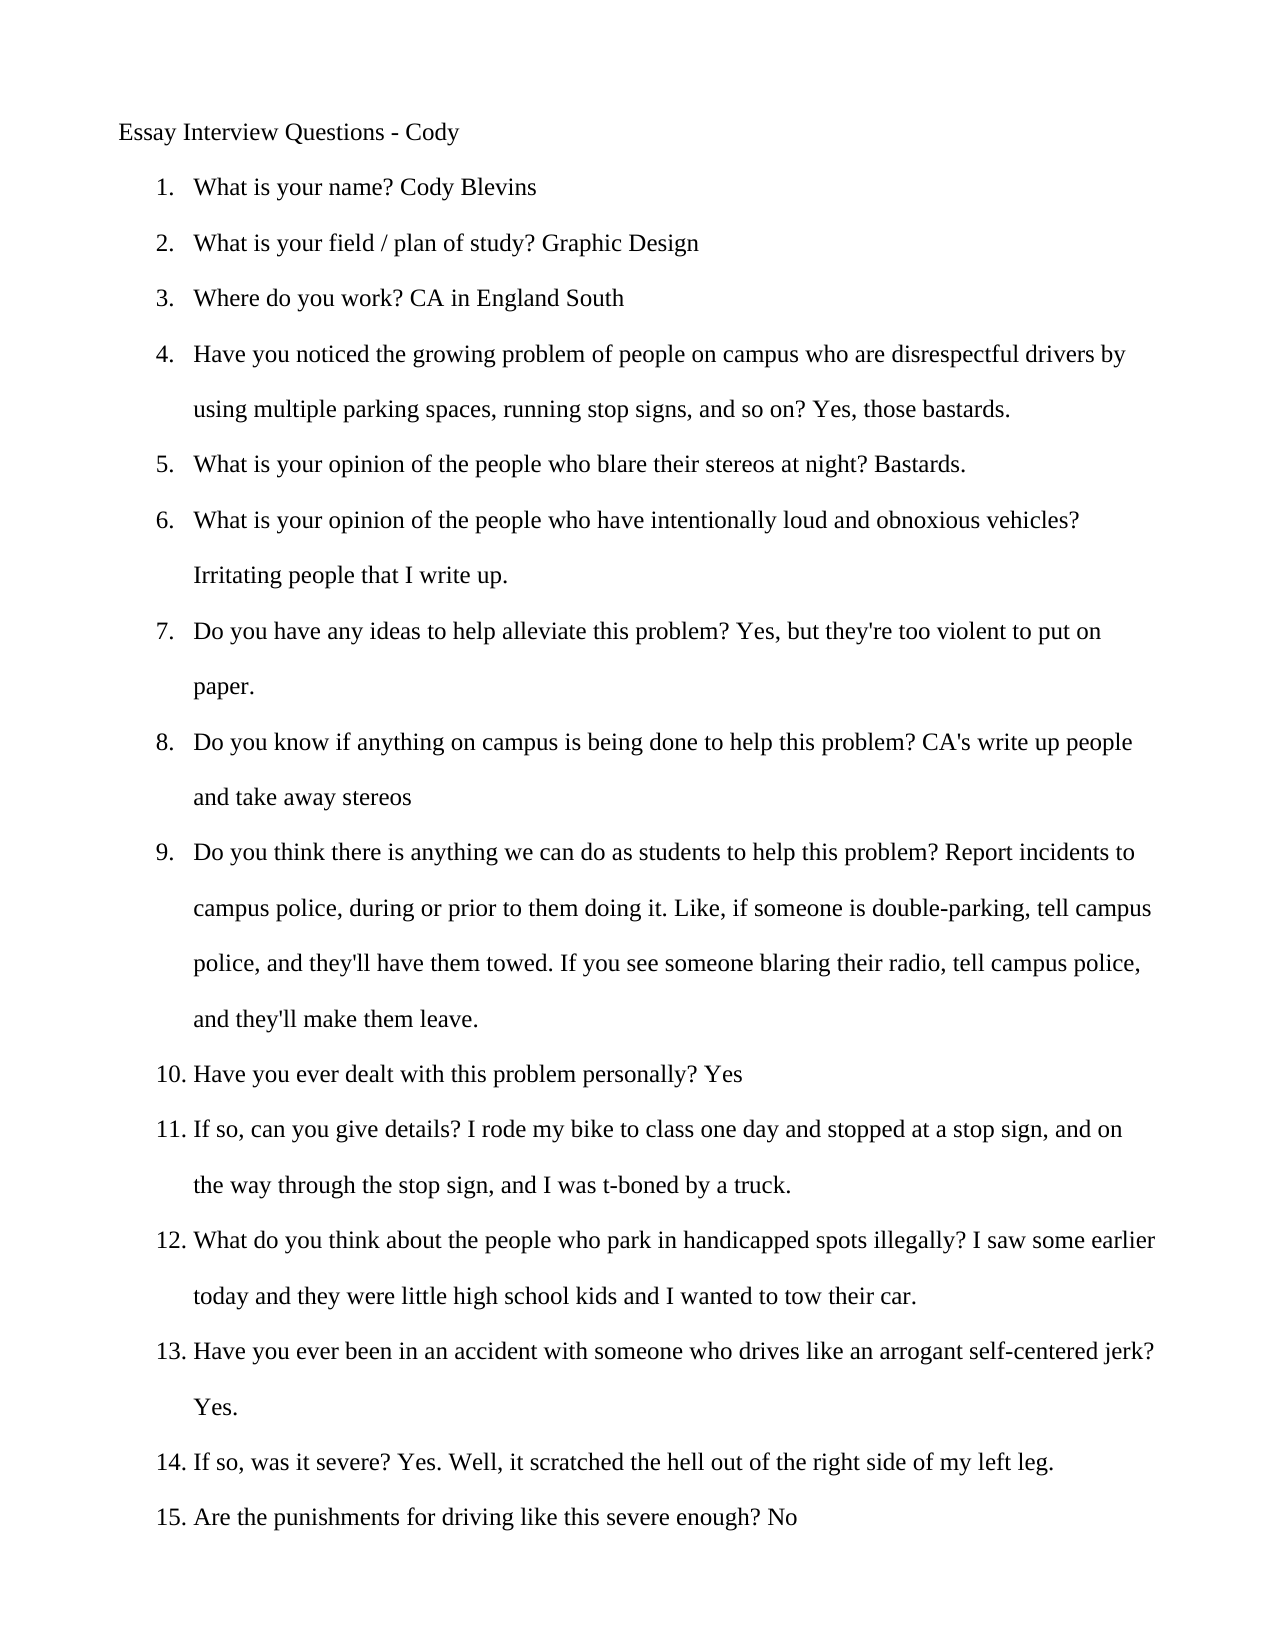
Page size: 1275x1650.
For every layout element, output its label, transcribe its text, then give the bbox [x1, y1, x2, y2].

list Have you ever been in an accident with someone who drives like an arrogant self-centered jerk? Yes. [156, 1337, 1157, 1420]
list What is your opinion of the people who have intentionally loud and obnoxious vehicles? Irritating people that I write up. [156, 506, 1157, 589]
list What is your field / plan of study? Graphic Design [156, 229, 1157, 257]
list Have you noticed the growing problem of people on campus who are disrespectful drivers by using multiple parking spaces, running stop signs, and so on? Yes, those bastards. [156, 340, 1157, 423]
list What do you think about the people who park in handicapped spots illegally? I saw some earlier today and they were little high school kids and I wanted to tow their car. [156, 1226, 1157, 1309]
list If so, was it severe? Yes. Well, it scratched the hell out of the right side of my left leg. [156, 1448, 1157, 1476]
list Do you have any ideas to help alleviate this problem? Yes, but they're too violent to put on paper. [156, 617, 1157, 700]
list Have you ever dealt with this problem personally? Yes [156, 1060, 1157, 1088]
list What is your name? Cody Blevins [156, 173, 1157, 201]
list Do you know if anything on campus is being done to help this problem? CA's write up people and take away stereos [156, 728, 1157, 811]
list Do you think there is anything we can do as students to help this problem? Report incidents to campus police, during or prior to them doing it. Like, if someone is double-parking, tell campus police, and they'll have them towed. If you see someone blaring their radio, tell campus police, and they'll make them leave. [156, 838, 1157, 1032]
text Essay Interview Questions - Cody [118, 118, 1157, 146]
list If so, can you give details? I rode my bike to class one day and stopped at a stop sign, and on the way through the stop sign, and I was t-boned by a truck. [156, 1116, 1157, 1199]
list What is your opinion of the people who blare their stereos at night? Bastards. [156, 451, 1157, 478]
list Where do you work? CA in England South [156, 284, 1157, 312]
list Are the punishments for driving like this severe enough? No [156, 1503, 1157, 1531]
